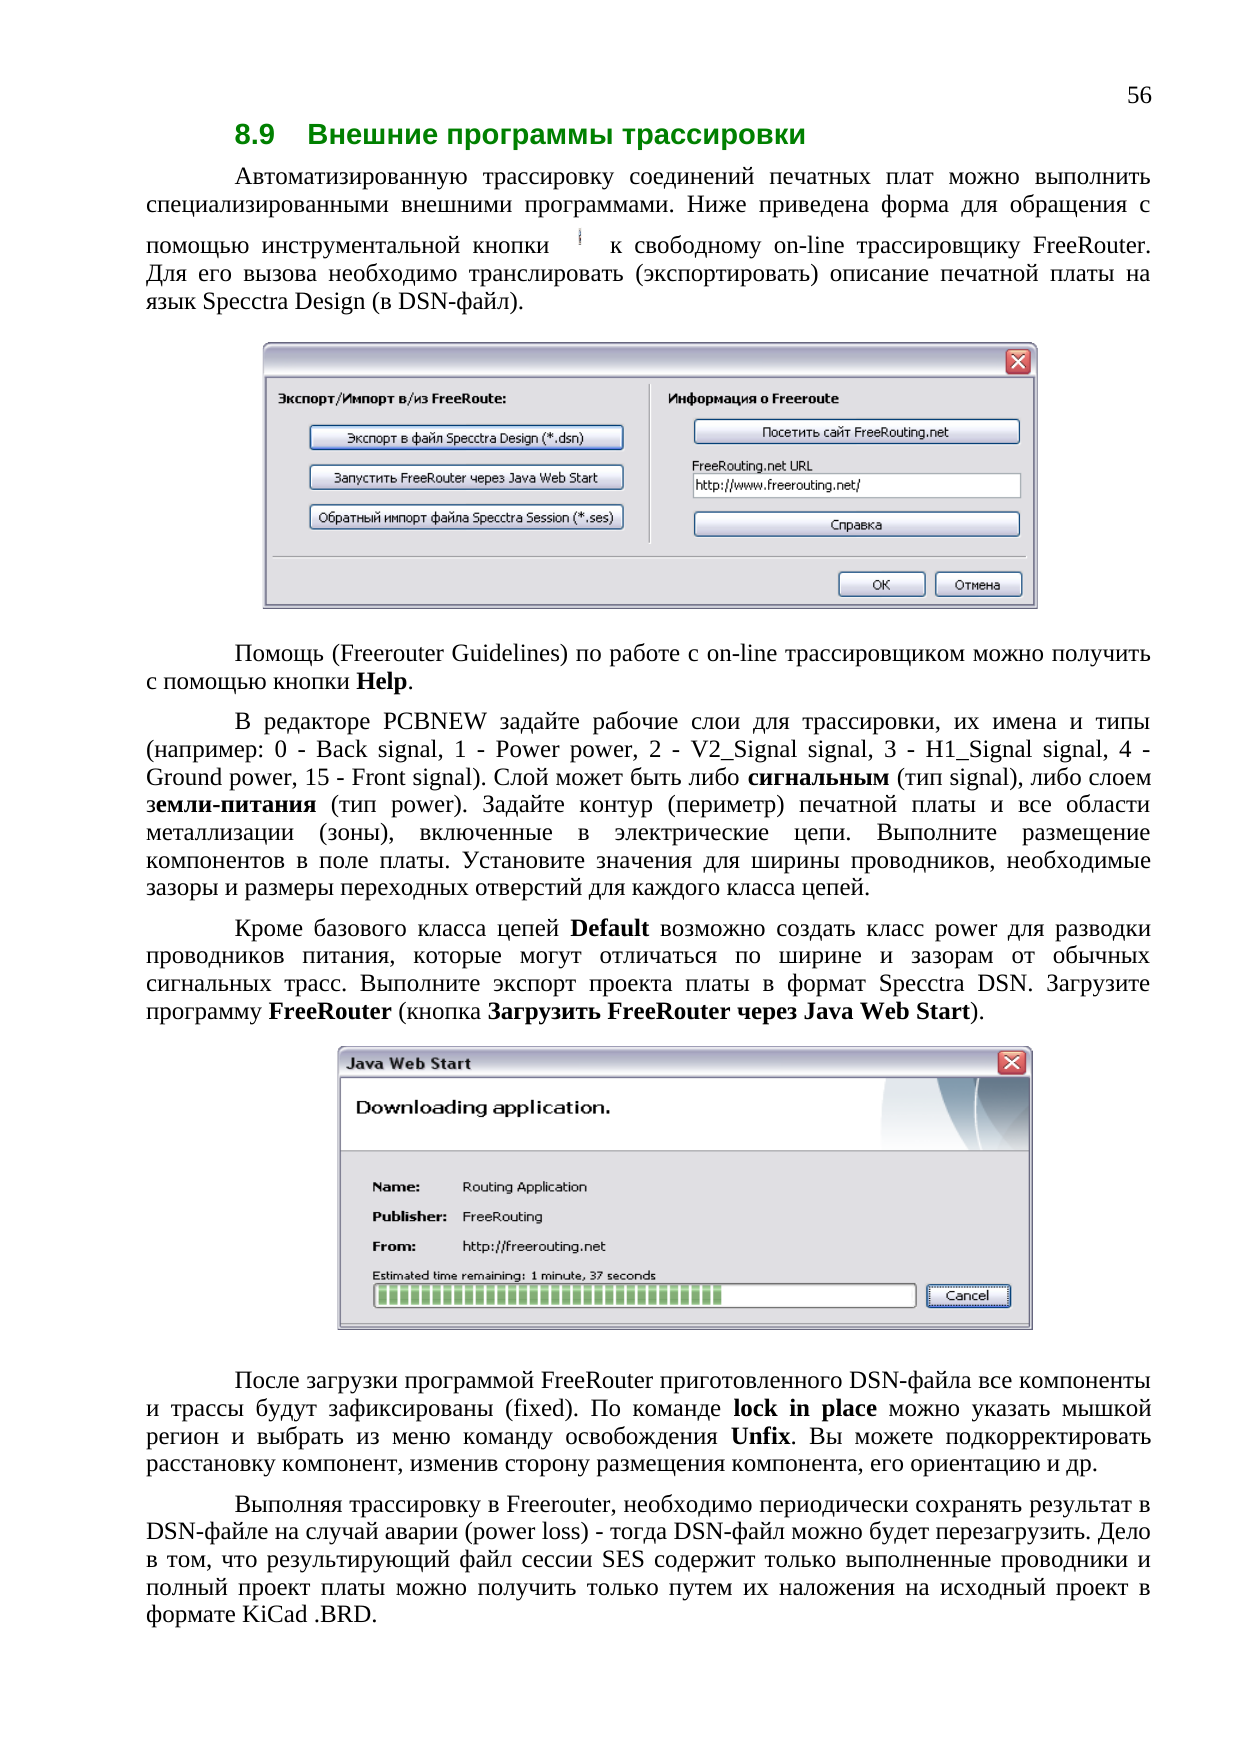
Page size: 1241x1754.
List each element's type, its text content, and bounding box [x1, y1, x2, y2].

picture [262, 342, 1038, 609]
text Автоматизированную трассировку соединений печатных плат можно выполнить специализированными внешними программами. Ниже приведена форма для обращения с помощью инструментальной кнопки к свободному on-line трассировщику FreeRouter. Для его вызова необходимо транслировать (экспортировать) описание печатной платы на язык Specctra Design (в DSN-файл). [146, 162, 1152, 315]
text После загрузки программой FreeRouter приготовленного DSN-файла все компоненты и трассы будут зафиксированы (fixed). По команде lock in place можно указать мышкой регион и выбрать из меню команду освобождения Unfix. Вы можете подкорректировать расстановку компонент, изменив сторону размещения компонента, его ориентацию и др. [146, 1366, 1152, 1477]
subtitle Внешние программы трассировки [146, 118, 1152, 151]
text Помощь (Freerouter Guidelines) по работе с on-line трассировщиком можно получить с помощью кнопки Help. [146, 639, 1152, 695]
text Выполняя трассировку в Freerouter, необходимо периодически сохранять результат в DSN-файле на случай аварии (power loss) - тогда DSN-файл можно будет перезагрузить. Дело в том, что результирующий файл сессии SES содержит только выполненные проводники и полный проект платы можно получить только путем их наложения на исходный проект в формате KiCad .BRD. [146, 1490, 1152, 1628]
text В редакторе PCBNEW задайте рабочие слои для трассировки, их имена и типы (например: 0 - Back signal, 1 - Power power, 2 - V2_Signal signal, 3 - H1_Signal signal, 4 - Ground power, 15 - Front signal). Слой может быть либо сигнальным (тип signal), либо слоем земли-питания (тип power). Задайте контур (периметр) печатной платы и все области металлизации (зоны), включенные в электрические цепи. Выполните размещение компонентов в поле платы. Установите значения для ширины проводников, необходимые зазоры и размеры переходных отверстий для каждого класса цепей. [146, 707, 1152, 901]
text Кроме базового класcа цепей Default возможно создать класс power для разводки проводников питания, которые могут отличаться по ширине и зазорам от обычных сигнальных трасс. Выполните экспорт проекта платы в формат Specctra DSN. Загрузите программу FreeRouter (кнопка Загрузить FreeRouter через Java Web Start). [146, 914, 1152, 1024]
